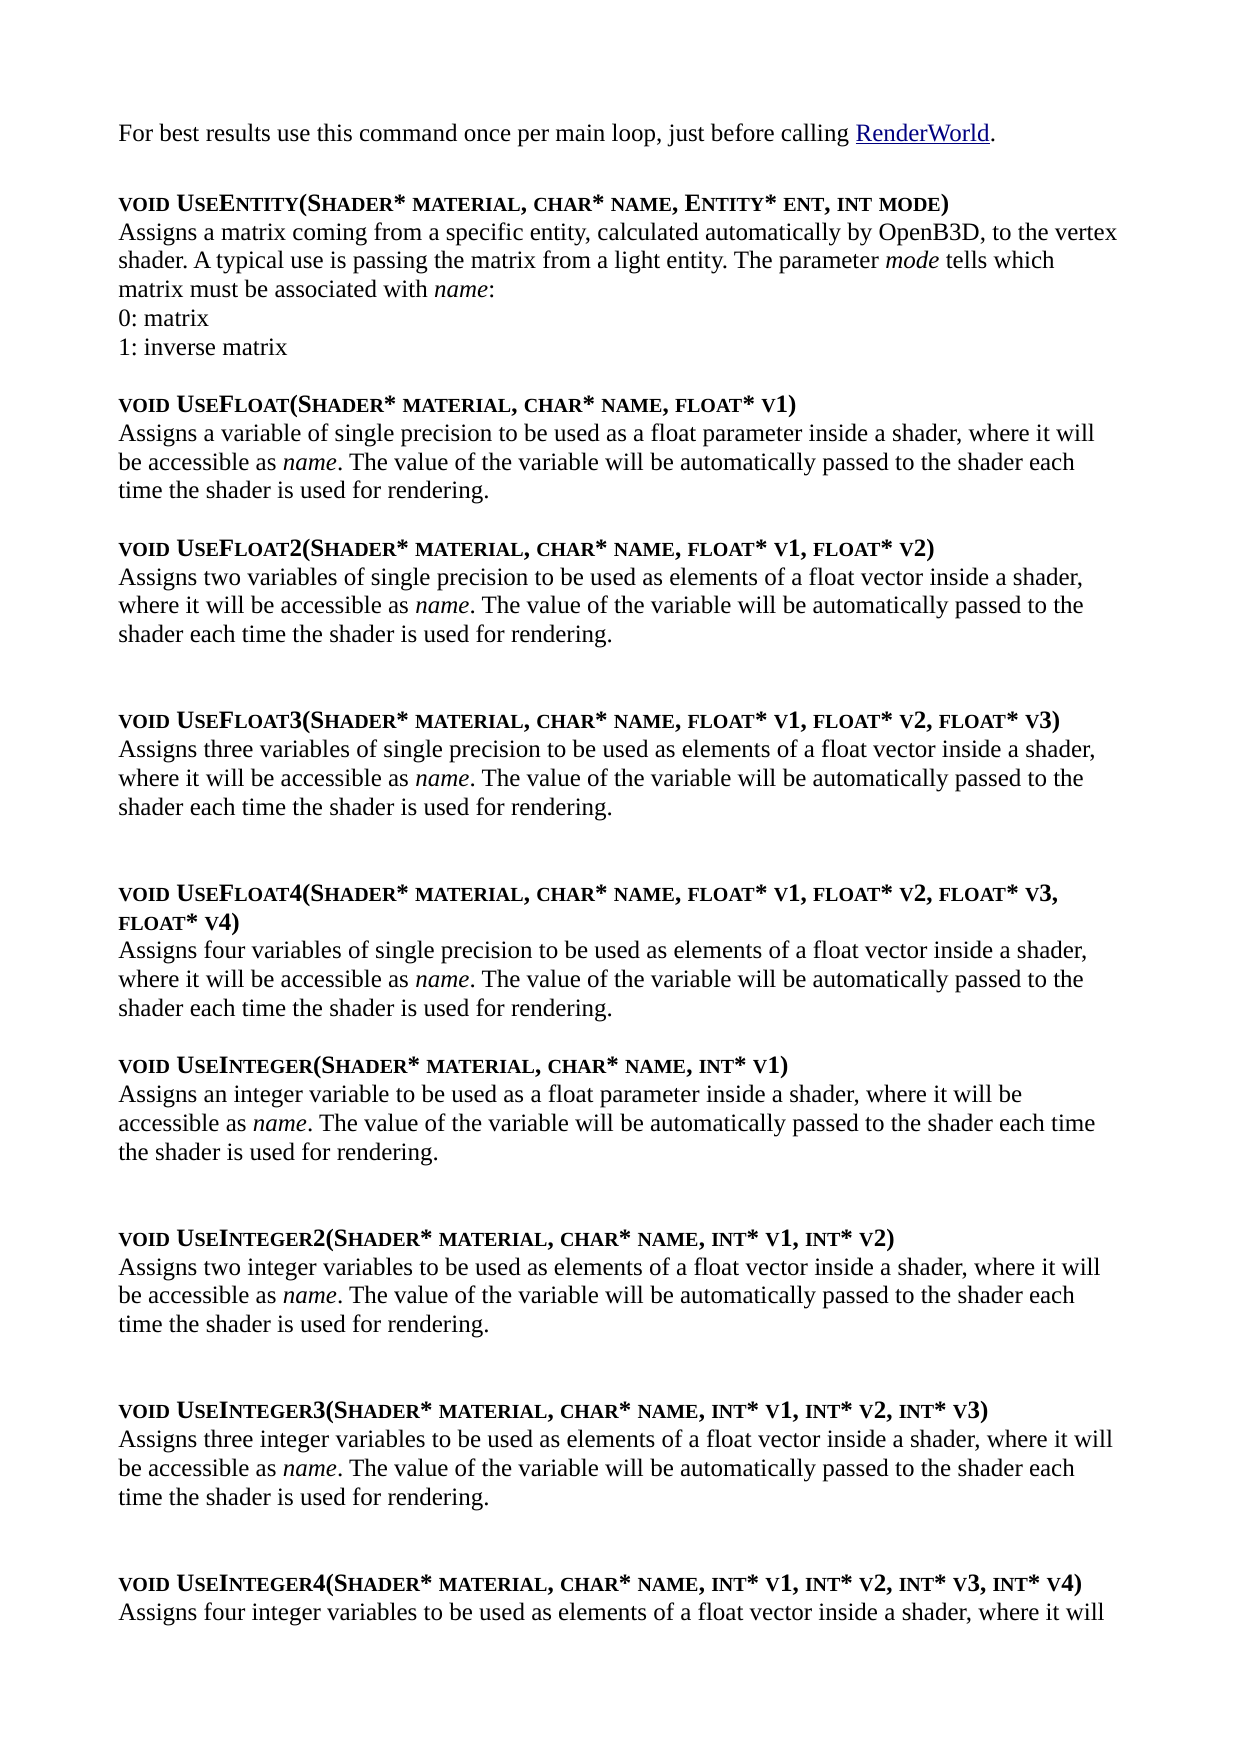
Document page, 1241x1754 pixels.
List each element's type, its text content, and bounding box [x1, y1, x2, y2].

text void UseFloat(Shader* material, char* name, float* v1) [118, 389, 1122, 418]
text void UseInteger3(Shader* material, char* name, int* v1, int* v2, int* v3) [118, 1396, 1122, 1424]
text Assigns four integer variables to be used as elements of a float vector inside a shader, where it will [118, 1597, 1122, 1626]
text void UseFloat4(Shader* material, char* name, float* v1, float* v2, float* v3, float* v4) [118, 878, 1122, 936]
text void UseInteger2(Shader* material, char* name, int* v1, int* v2) [118, 1223, 1122, 1252]
text void UseInteger(Shader* material, char* name, int* v1) [118, 1051, 1122, 1079]
text void UseInteger4(Shader* material, char* name, int* v1, int* v2, int* v3, int* v4) [118, 1568, 1122, 1597]
text void UseFloat3(Shader* material, char* name, float* v1, float* v2, float* v3) [118, 706, 1122, 734]
text Assigns two variables of single precision to be used as elements of a float vector inside a shader, where it will be accessible as name. The value of the variable will be automatically passed to the shader each time the shader is used for rendering. [118, 562, 1122, 648]
text For best results use this command once per main loop, just before calling RenderWorld. [118, 118, 1122, 147]
text Assigns a variable of single precision to be used as a float parameter inside a shader, where it will be accessible as name. The value of the variable will be automatically passed to the shader each time the shader is used for rendering. [118, 418, 1122, 504]
text void UseEntity(Shader* material, char* name, Entity* ent, int mode) [118, 188, 1122, 217]
text 0: matrix [118, 303, 1122, 332]
text Assigns an integer variable to be used as a float parameter inside a shader, where it will be accessible as name. The value of the variable will be automatically passed to the shader each time the shader is used for rendering. [118, 1079, 1122, 1166]
text Assigns a matrix coming from a specific entity, calculated automatically by OpenB3D, to the vertex shader. A typical use is passing the matrix from a light entity. The parameter mode tells which matrix must be associated with name: [118, 217, 1122, 303]
text Assigns three variables of single precision to be used as elements of a float vector inside a shader, where it will be accessible as name. The value of the variable will be automatically passed to the shader each time the shader is used for rendering. [118, 734, 1122, 821]
text Assigns two integer variables to be used as elements of a float vector inside a shader, where it will be accessible as name. The value of the variable will be automatically passed to the shader each time the shader is used for rendering. [118, 1252, 1122, 1338]
text 1: inverse matrix [118, 332, 1122, 361]
text Assigns four variables of single precision to be used as elements of a float vector inside a shader, where it will be accessible as name. The value of the variable will be automatically passed to the shader each time the shader is used for rendering. [118, 936, 1122, 1022]
text Assigns three integer variables to be used as elements of a float vector inside a shader, where it will be accessible as name. The value of the variable will be automatically passed to the shader each time the shader is used for rendering. [118, 1424, 1122, 1511]
text void UseFloat2(Shader* material, char* name, float* v1, float* v2) [118, 533, 1122, 562]
